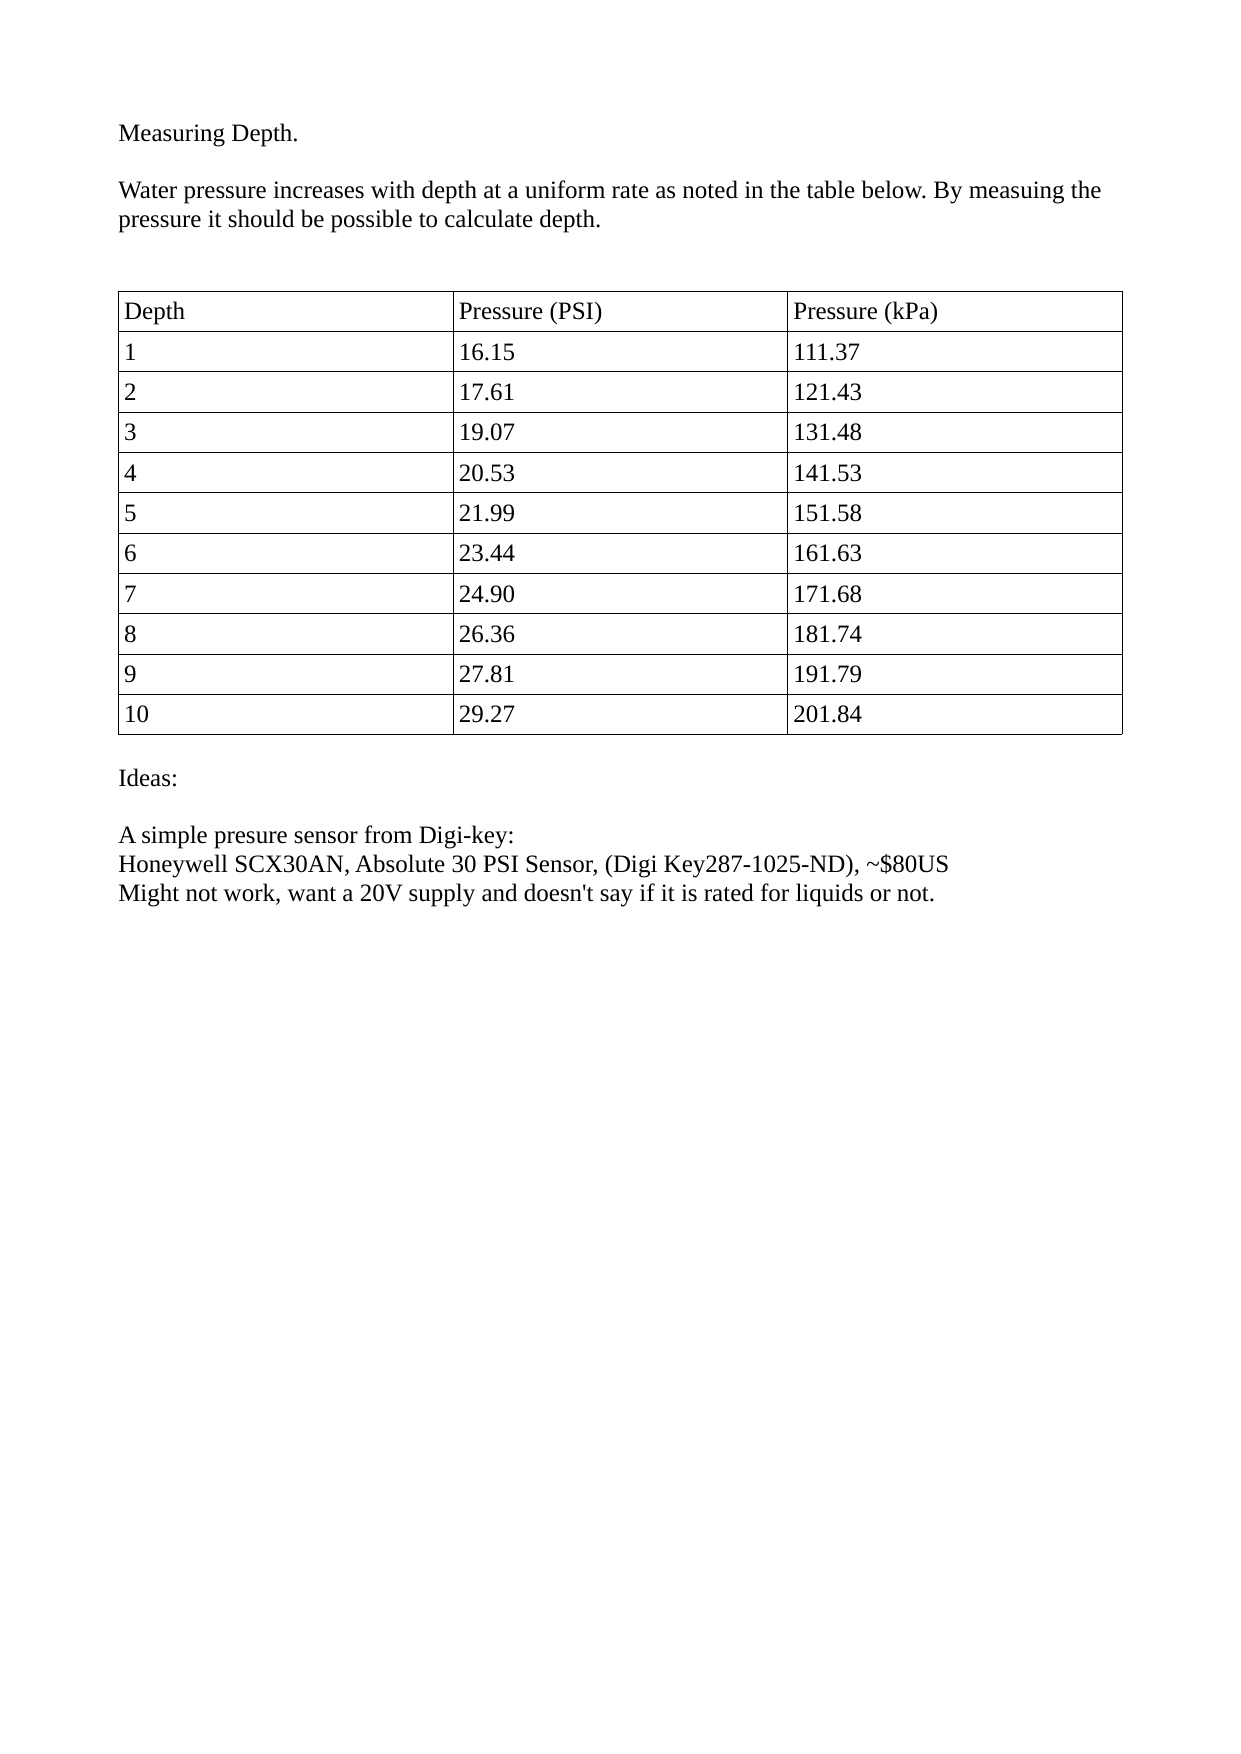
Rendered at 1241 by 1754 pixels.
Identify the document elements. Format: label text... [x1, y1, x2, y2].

table_cell 131.48 [788, 413, 1122, 452]
table_cell 3 [119, 413, 453, 452]
table_cell 7 [119, 574, 453, 613]
table_cell 5 [119, 493, 453, 532]
text Might not work, want a 20V supply and doesn't say if it is rated for liquids or not. [118, 878, 1122, 907]
table_cell 20.53 [454, 453, 787, 492]
table_cell 201.84 [788, 695, 1122, 734]
text Measuring Depth. [118, 118, 1122, 147]
table_cell 4 [119, 453, 453, 492]
table_cell 17.61 [454, 372, 787, 412]
table_cell 9 [119, 655, 453, 694]
text A simple presure sensor from Digi-key: [118, 820, 1122, 849]
table_cell 151.58 [788, 493, 1122, 532]
table_cell 24.90 [454, 574, 787, 613]
table_cell 26.36 [454, 614, 787, 653]
table_cell 1 [119, 332, 453, 371]
table_header Depth [119, 292, 453, 331]
table_cell 2 [119, 372, 453, 412]
table_cell 27.81 [454, 655, 787, 694]
table_header Pressure (PSI) [454, 292, 787, 331]
table_cell 6 [119, 534, 453, 573]
table_cell 161.63 [788, 534, 1122, 573]
table_cell 141.53 [788, 453, 1122, 492]
table_header Pressure (kPa) [788, 292, 1122, 331]
table_cell 21.99 [454, 493, 787, 532]
table_cell 111.37 [788, 332, 1122, 371]
table_cell 191.79 [788, 655, 1122, 694]
table_cell 19.07 [454, 413, 787, 452]
table_cell 8 [119, 614, 453, 653]
table_cell 29.27 [454, 695, 787, 734]
table_cell 16.15 [454, 332, 787, 371]
table_cell 23.44 [454, 534, 787, 573]
table_cell 121.43 [788, 372, 1122, 412]
table_cell 10 [119, 695, 453, 734]
text Ideas: [118, 763, 1122, 792]
text Water pressure increases with depth at a uniform rate as noted in the table below. By measuing the pressure it should be possible to calculate depth. [118, 176, 1122, 233]
table_cell 181.74 [788, 614, 1122, 653]
table_cell 171.68 [788, 574, 1122, 613]
text Honeywell SCX30AN, Absolute 30 PSI Sensor, (Digi Key287-1025-ND), ~$80US [118, 849, 1122, 878]
